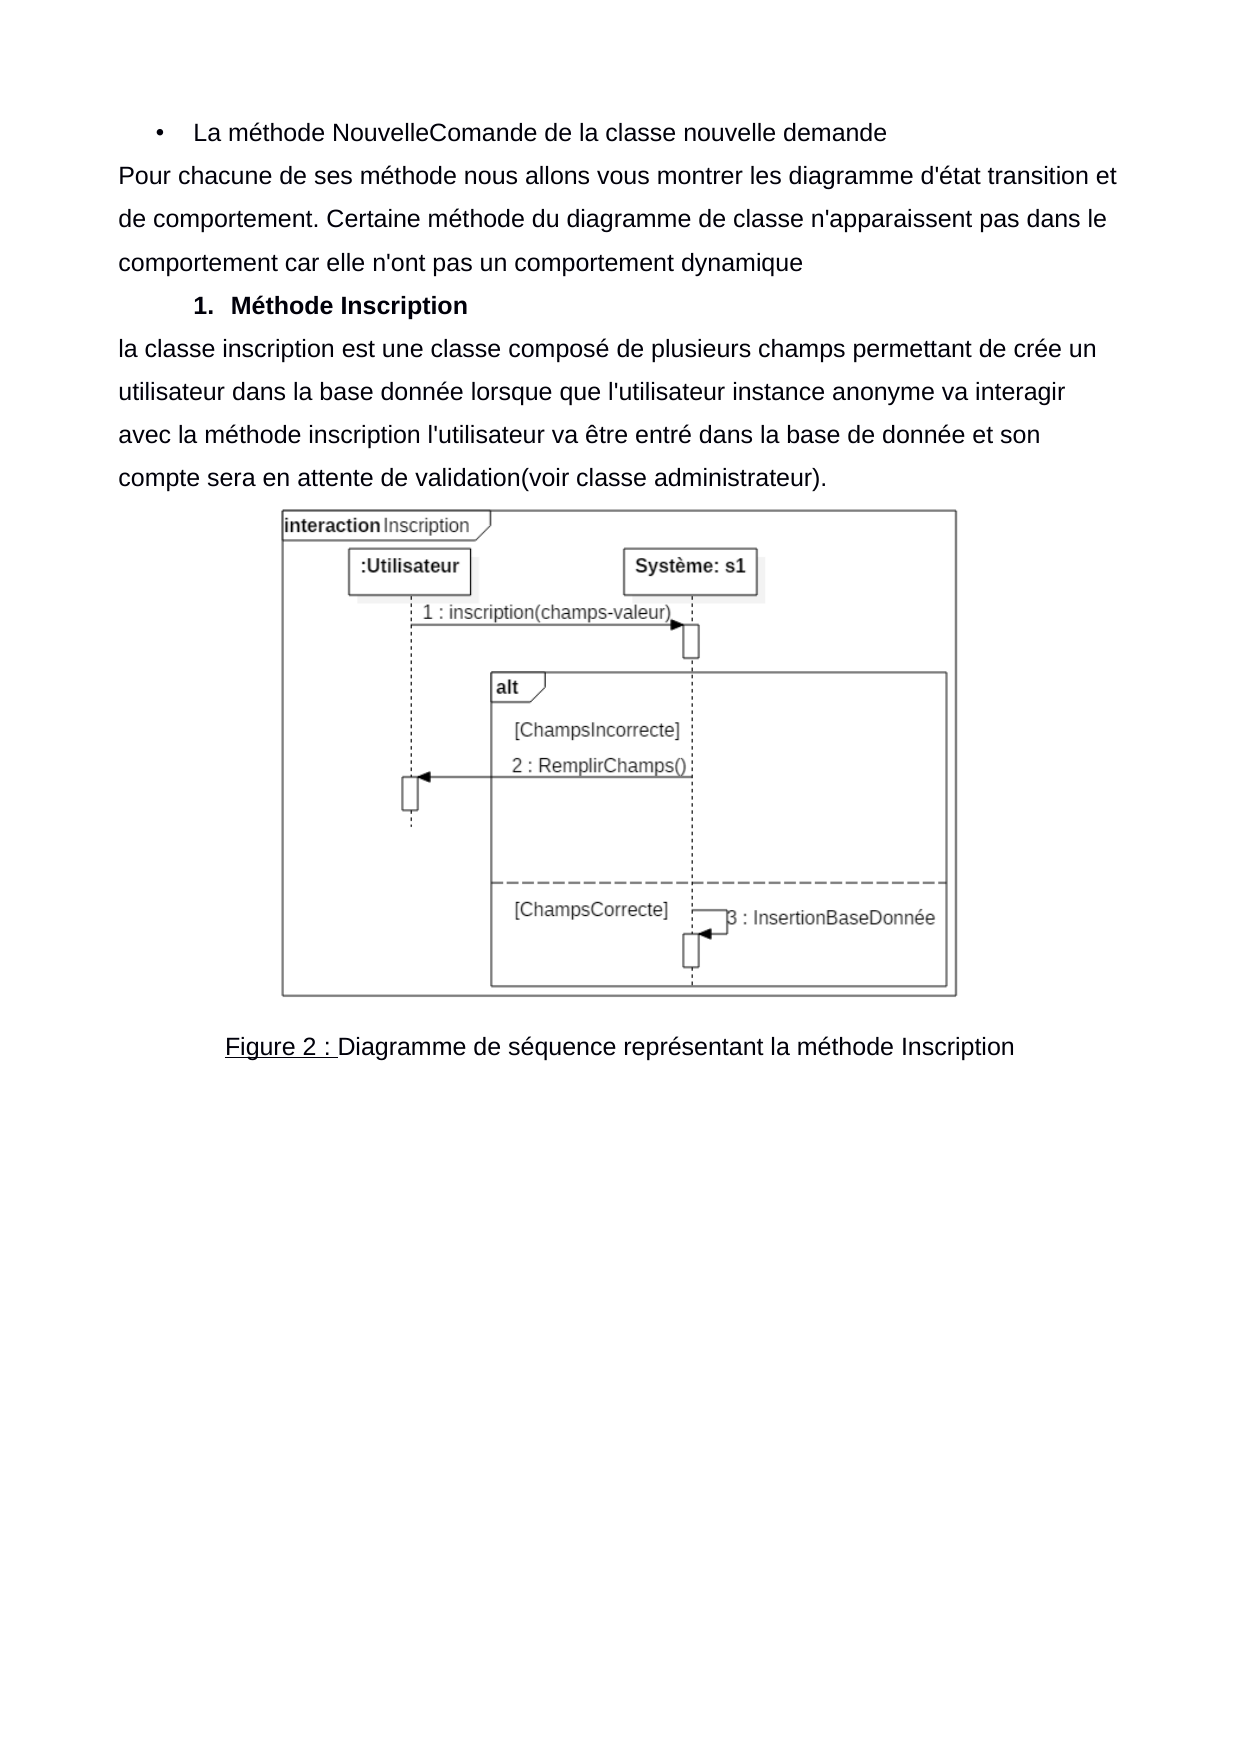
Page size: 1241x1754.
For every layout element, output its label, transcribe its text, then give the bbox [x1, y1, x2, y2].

list Méthode Inscription [193, 291, 1122, 319]
list La méthode NouvelleComande de la classe nouvelle demande [156, 118, 1122, 147]
text Pour chacune de ses méthode nous allons vous montrer les diagramme d'état transition et de comportement. Certaine méthode du diagramme de classe n'apparaissent pas dans le comportement car elle n'ont pas un comportement dynamique [118, 161, 1122, 276]
text la classe inscription est une classe composé de plusieurs champs permettant de crée un utilisateur dans la base donnée lorsque que l'utilisateur instance anonyme va interagir avec la méthode inscription l'utilisateur va être entré dans la base de donnée et son compte sera en attente de validation(voir classe administrateur). [118, 334, 1122, 492]
picture [278, 506, 962, 1003]
